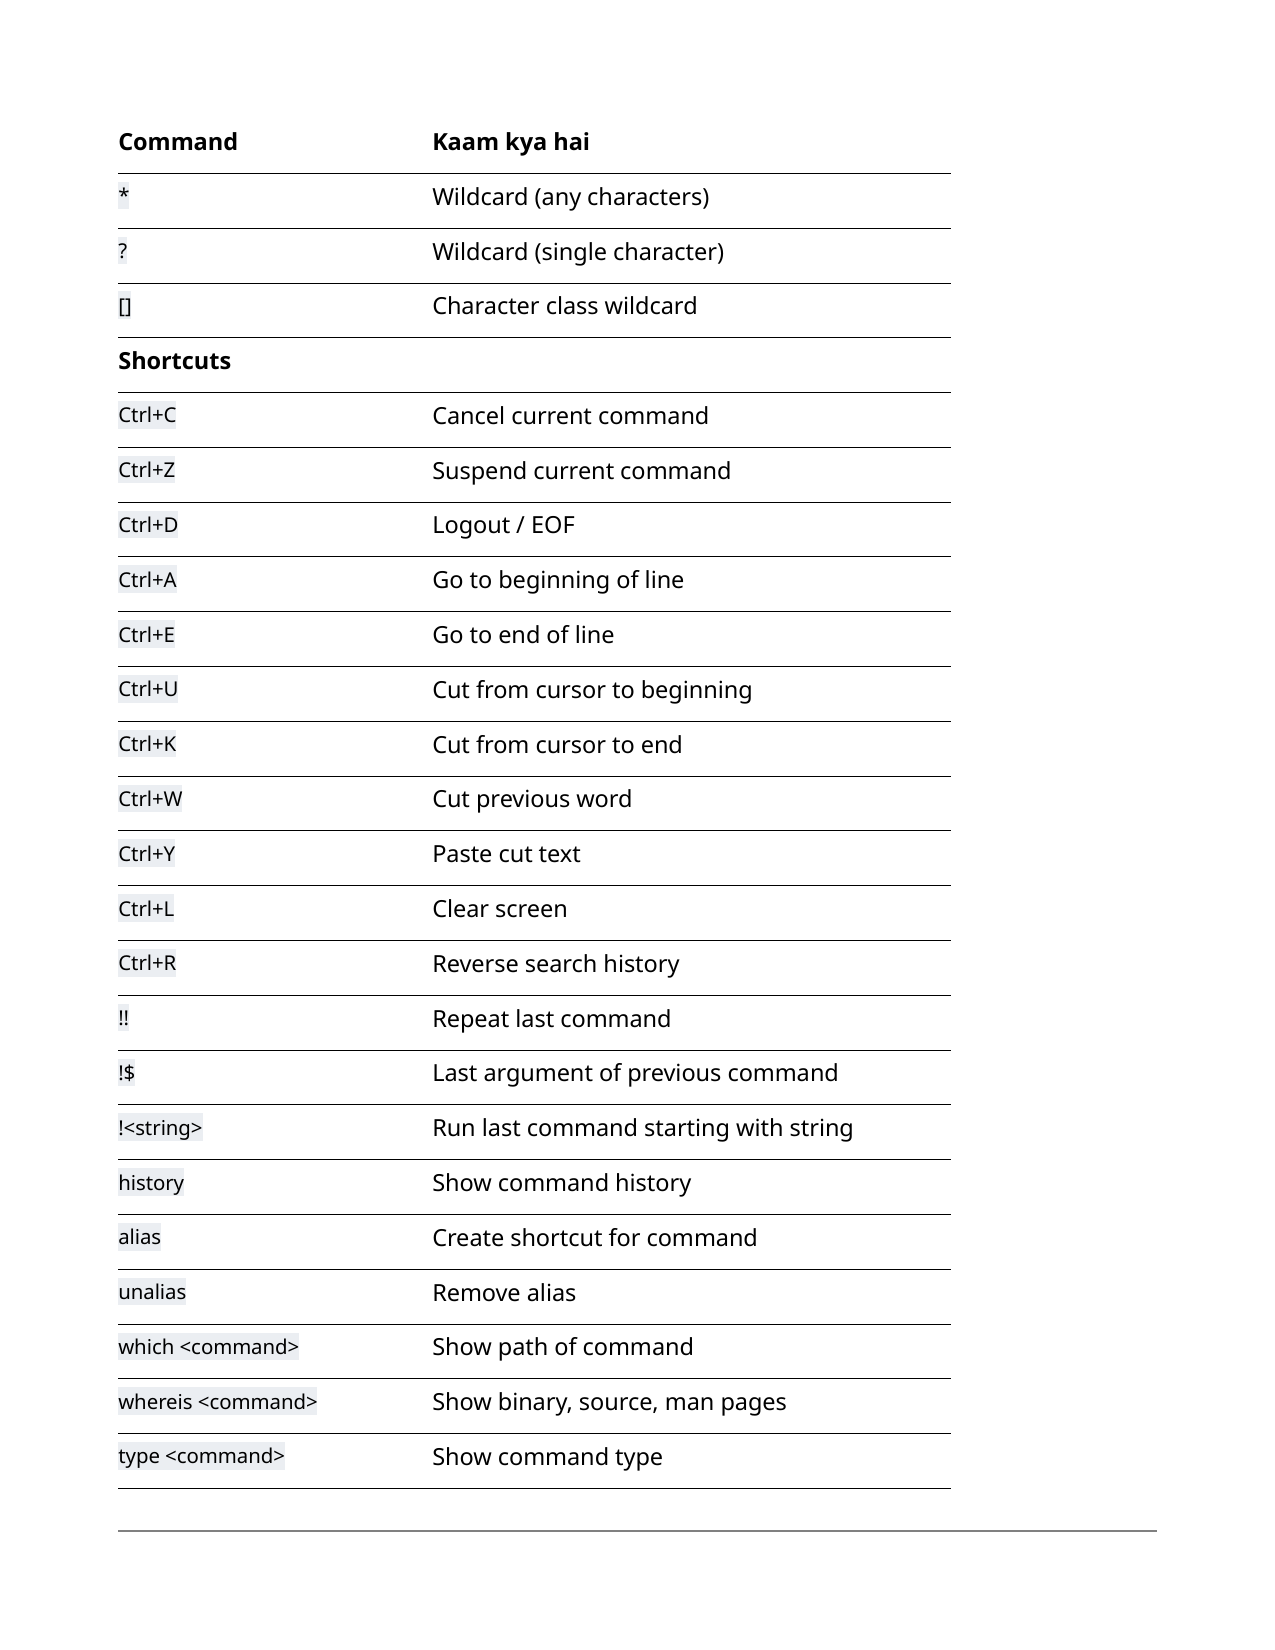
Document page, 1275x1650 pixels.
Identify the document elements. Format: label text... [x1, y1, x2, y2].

table_cell alias [118, 1215, 432, 1269]
table_header Kaam kya hai [432, 118, 951, 173]
table_cell which <command> [118, 1325, 432, 1378]
table_cell Go to end of line [432, 612, 951, 666]
table_cell [432, 338, 951, 392]
table_cell whereis <command> [118, 1379, 432, 1433]
table_cell unalias [118, 1270, 432, 1323]
table_cell Repeat last command [432, 996, 951, 1049]
table_cell !<string> [118, 1105, 432, 1159]
table_cell Ctrl+C [118, 393, 432, 447]
table_cell Ctrl+K [118, 722, 432, 776]
table_cell Ctrl+L [118, 886, 432, 940]
table_header Command [118, 118, 432, 173]
table_cell Remove alias [432, 1270, 951, 1323]
table_cell Show path of command [432, 1325, 951, 1378]
table_cell Go to beginning of line [432, 557, 951, 611]
table_cell Ctrl+U [118, 667, 432, 721]
table_cell Wildcard (any characters) [432, 174, 951, 228]
table_cell Run last command starting with string [432, 1105, 951, 1159]
table_cell Logout / EOF [432, 503, 951, 556]
table_cell Show command history [432, 1160, 951, 1214]
table_cell Last argument of previous command [432, 1051, 951, 1104]
table_cell !! [118, 996, 432, 1049]
table_cell Ctrl+Z [118, 448, 432, 502]
table_cell Show command type [432, 1434, 951, 1488]
table_cell Cut previous word [432, 777, 951, 830]
table_cell Create shortcut for command [432, 1215, 951, 1269]
table_cell Cut from cursor to beginning [432, 667, 951, 721]
table_cell Character class wildcard [432, 284, 951, 337]
table_cell Ctrl+R [118, 941, 432, 995]
table_cell Paste cut text [432, 831, 951, 885]
table_cell Show binary, source, man pages [432, 1379, 951, 1433]
table_cell Cancel current command [432, 393, 951, 447]
table_cell * [118, 174, 432, 228]
table_cell [] [118, 284, 432, 337]
table_cell Ctrl+D [118, 503, 432, 556]
table_cell type <command> [118, 1434, 432, 1488]
table_cell Wildcard (single character) [432, 229, 951, 282]
table_cell history [118, 1160, 432, 1214]
table_cell Ctrl+A [118, 557, 432, 611]
table_cell Ctrl+Y [118, 831, 432, 885]
table_cell Cut from cursor to end [432, 722, 951, 776]
table_cell Ctrl+W [118, 777, 432, 830]
table_cell Ctrl+E [118, 612, 432, 666]
table_cell Shortcuts [118, 338, 432, 392]
table_cell Clear screen [432, 886, 951, 940]
table_cell !$ [118, 1051, 432, 1104]
table_cell ? [118, 229, 432, 282]
table_cell Suspend current command [432, 448, 951, 502]
table_cell Reverse search history [432, 941, 951, 995]
